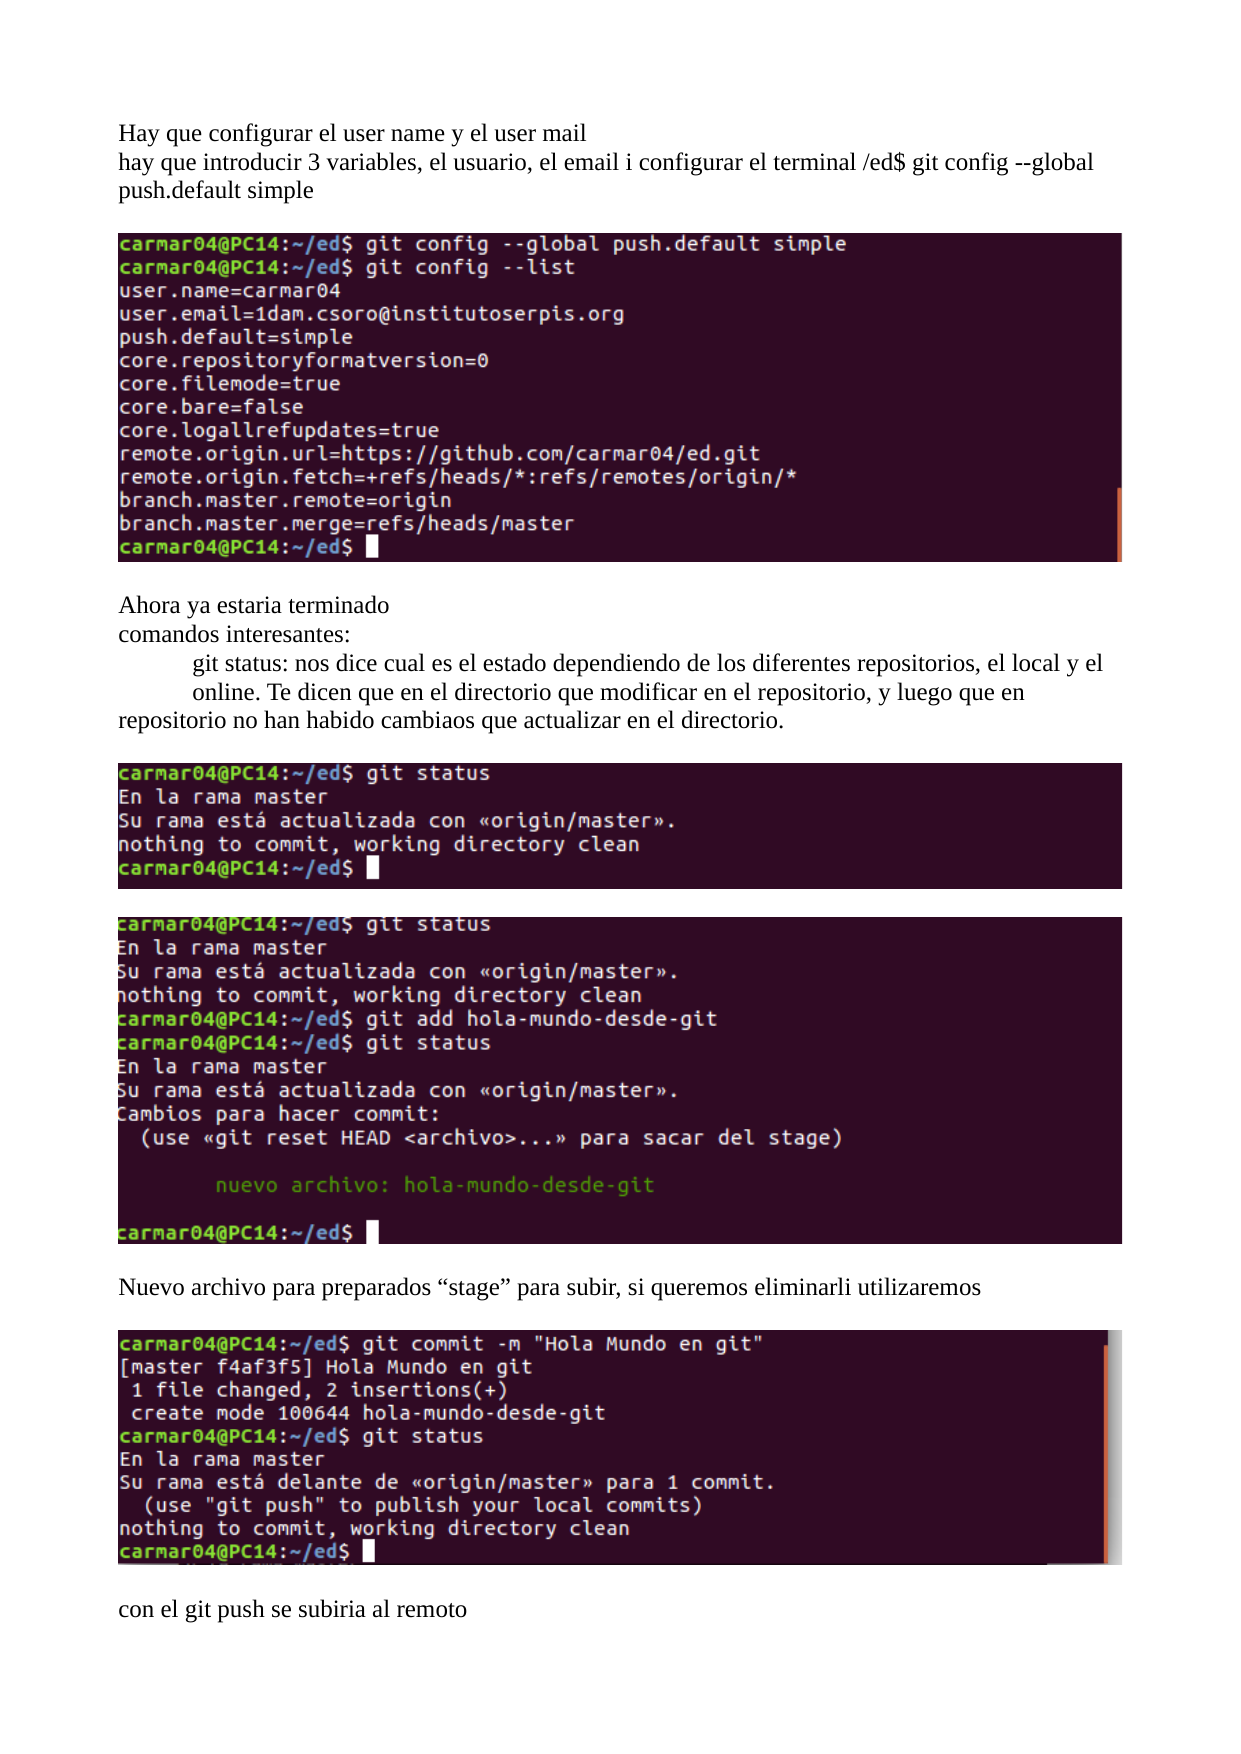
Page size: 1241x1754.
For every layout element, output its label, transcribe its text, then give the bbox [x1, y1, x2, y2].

picture [118, 233, 1123, 562]
text Hay que configurar el user name y el user mail [118, 118, 1122, 147]
text comandos interesantes: [118, 619, 1122, 648]
text Ahora ya estaria terminado [118, 591, 1122, 619]
picture [118, 763, 1123, 889]
text git status: nos dice cual es el estado dependiendo de los diferentes repositorios, el local y el online. Te dicen que en el directorio que modificar en el repositorio, y luego que en repositorio no han habido cambiaos que actualizar en el directorio. [118, 648, 1122, 734]
text hay que introducir 3 variables, el usuario, el email i configurar el terminal /ed$ git config --global push.default simple [118, 147, 1122, 204]
picture [118, 1330, 1123, 1565]
text con el git push se subiria al remoto [118, 1594, 1122, 1622]
text Nuevo archivo para preparados “stage” para subir, si queremos eliminarli utilizaremos [118, 1272, 1122, 1301]
picture [118, 917, 1123, 1244]
